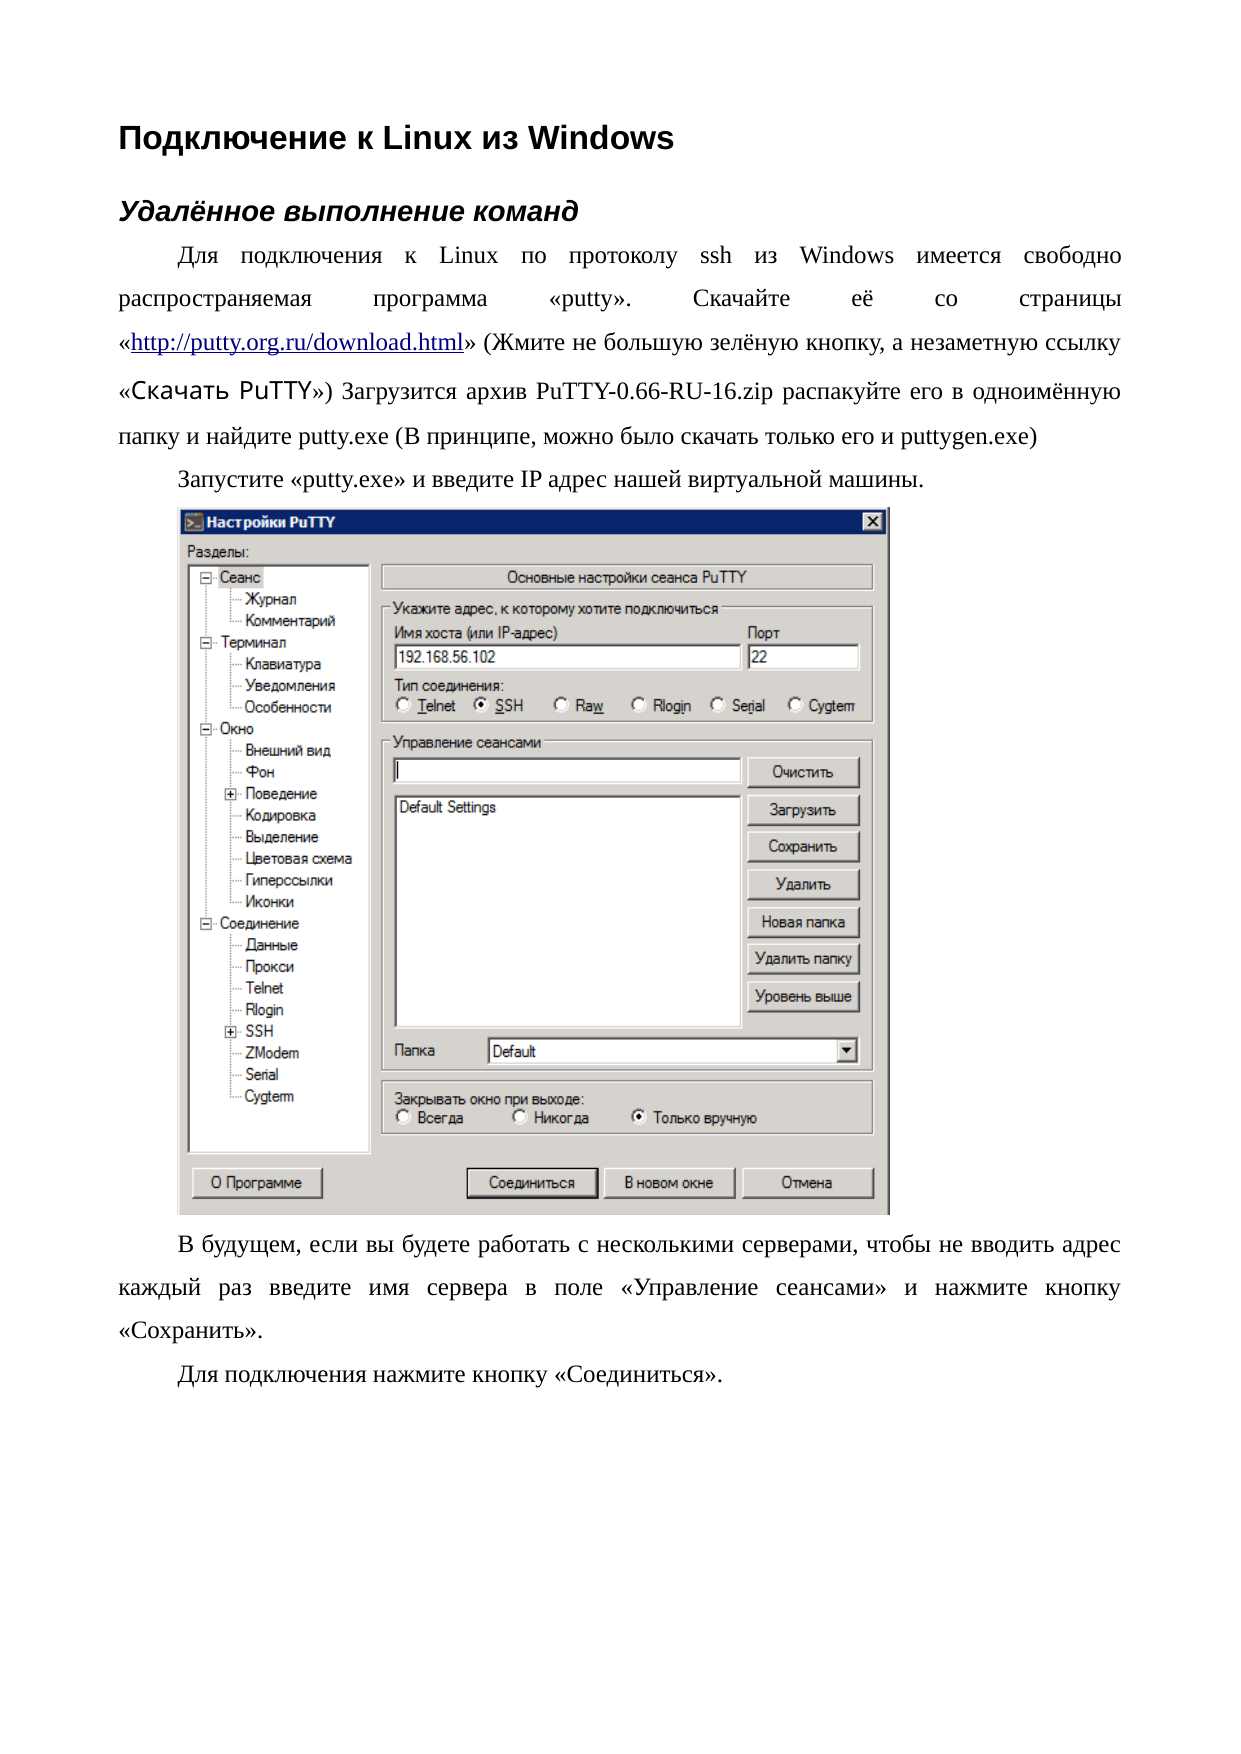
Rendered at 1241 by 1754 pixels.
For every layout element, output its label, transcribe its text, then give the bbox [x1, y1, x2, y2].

text В будущем, если вы будете работать с несколькими серверами, чтобы не вводить адрес каждый раз введите имя сервера в поле «Управление сеансами» и нажмите кнопку «Сохранить». [118, 1229, 1122, 1344]
subtitle Удалённое выполнение команд [118, 194, 1122, 228]
text Для подключения к Linux по протоколу ssh из Windows имеется свободно распространяемая программа «putty». Скачайте её со страницы «http://putty.org.ru/download.html» (Жмите не большую зелёную кнопку, а незаметную ссылку «Скачать PuTTY») Загрузится архив PuTTY-0.66-RU-16.zip распакуйте его в одноимённую папку и найдите putty.exe (В принципе, можно было скачать только его и puttygen.exe) [118, 240, 1122, 449]
text Запустите «putty.exe» и введите IP адрес нашей виртуальной машины. [118, 464, 1122, 493]
subtitle Подключение к Linux из Windows [118, 118, 1122, 157]
text Для подключения нажмите кнопку «Соединиться». [118, 1359, 1122, 1387]
